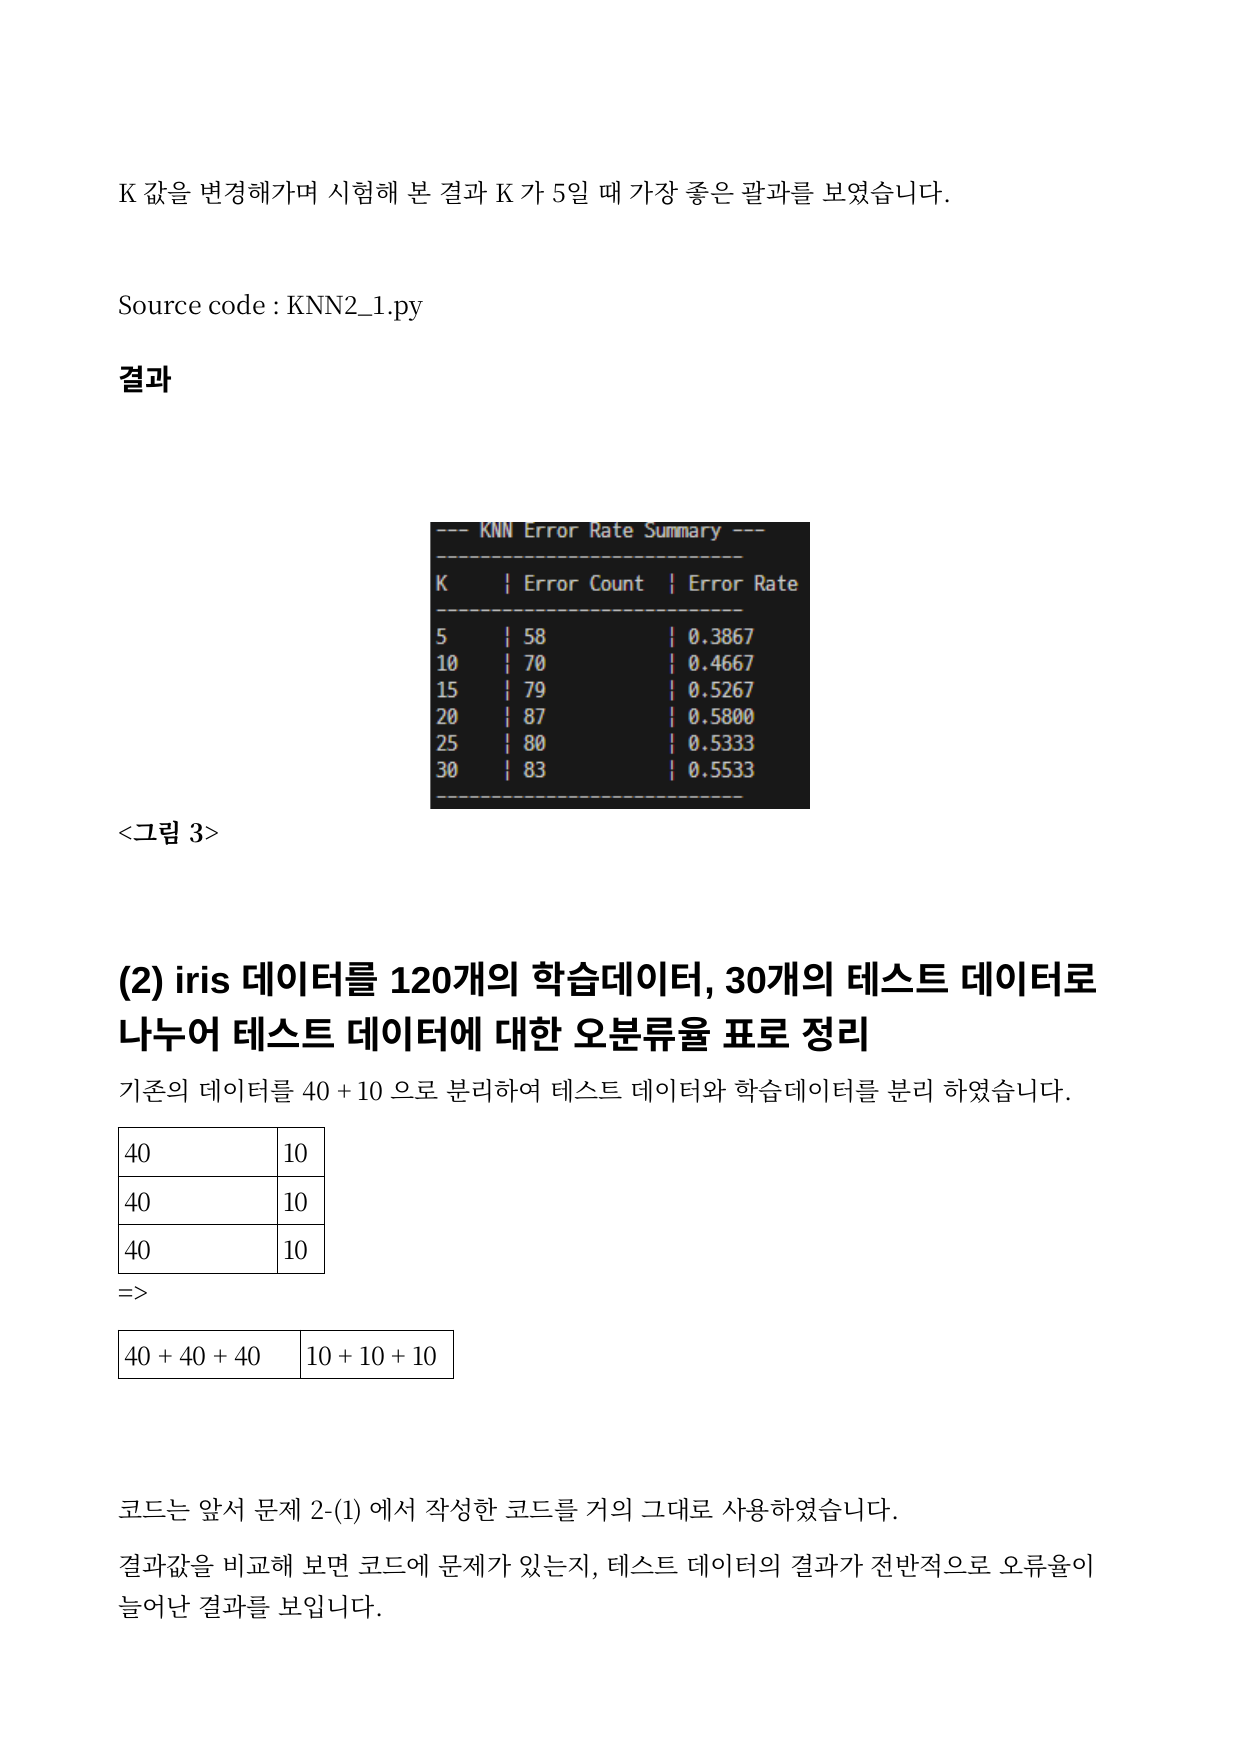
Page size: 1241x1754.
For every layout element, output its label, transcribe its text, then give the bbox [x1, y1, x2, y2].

text 결과값을 비교해 보면 코드에 문제가 있는지, 테스트 데이터의 결과가 전반적으로 오류율이 늘어난 결과를 보입니다. [118, 1546, 1122, 1624]
table_cell 40 [119, 1177, 277, 1224]
text 기존의 데이터를 40 + 10 으로 분리하여 테스트 데이터와 학습데이터를 분리 하였습니다. [118, 1071, 1122, 1107]
table_header 10 [278, 1128, 324, 1176]
text Source code : KNN2_1.py [118, 286, 1122, 322]
text => [118, 1274, 1122, 1309]
table_header 40 [119, 1128, 277, 1176]
table_cell 10 [278, 1177, 324, 1224]
text K 값을 변경해가며 시험해 본 결과 K 가 5일 때 가장 좋은 괄과를 보였습니다. [118, 174, 1122, 210]
subtitle 결과 [118, 356, 1122, 398]
picture [430, 522, 810, 809]
table_cell 10 [278, 1225, 324, 1273]
table_header 10 + 10 + 10 [301, 1331, 453, 1378]
text <그림 3> [118, 522, 1122, 850]
subtitle (2) iris 데이터를 120개의 학습데이터, 30개의 테스트 데이터로 나누어 테스트 데이터에 대한 오분류율 표로 정리 [118, 950, 1122, 1059]
table_header 40 + 40 + 40 [119, 1331, 300, 1378]
table_cell 40 [119, 1225, 277, 1273]
text 코드는 앞서 문제 2-(1) 에서 작성한 코드를 거의 그대로 사용하였습니다. [118, 1491, 1122, 1527]
